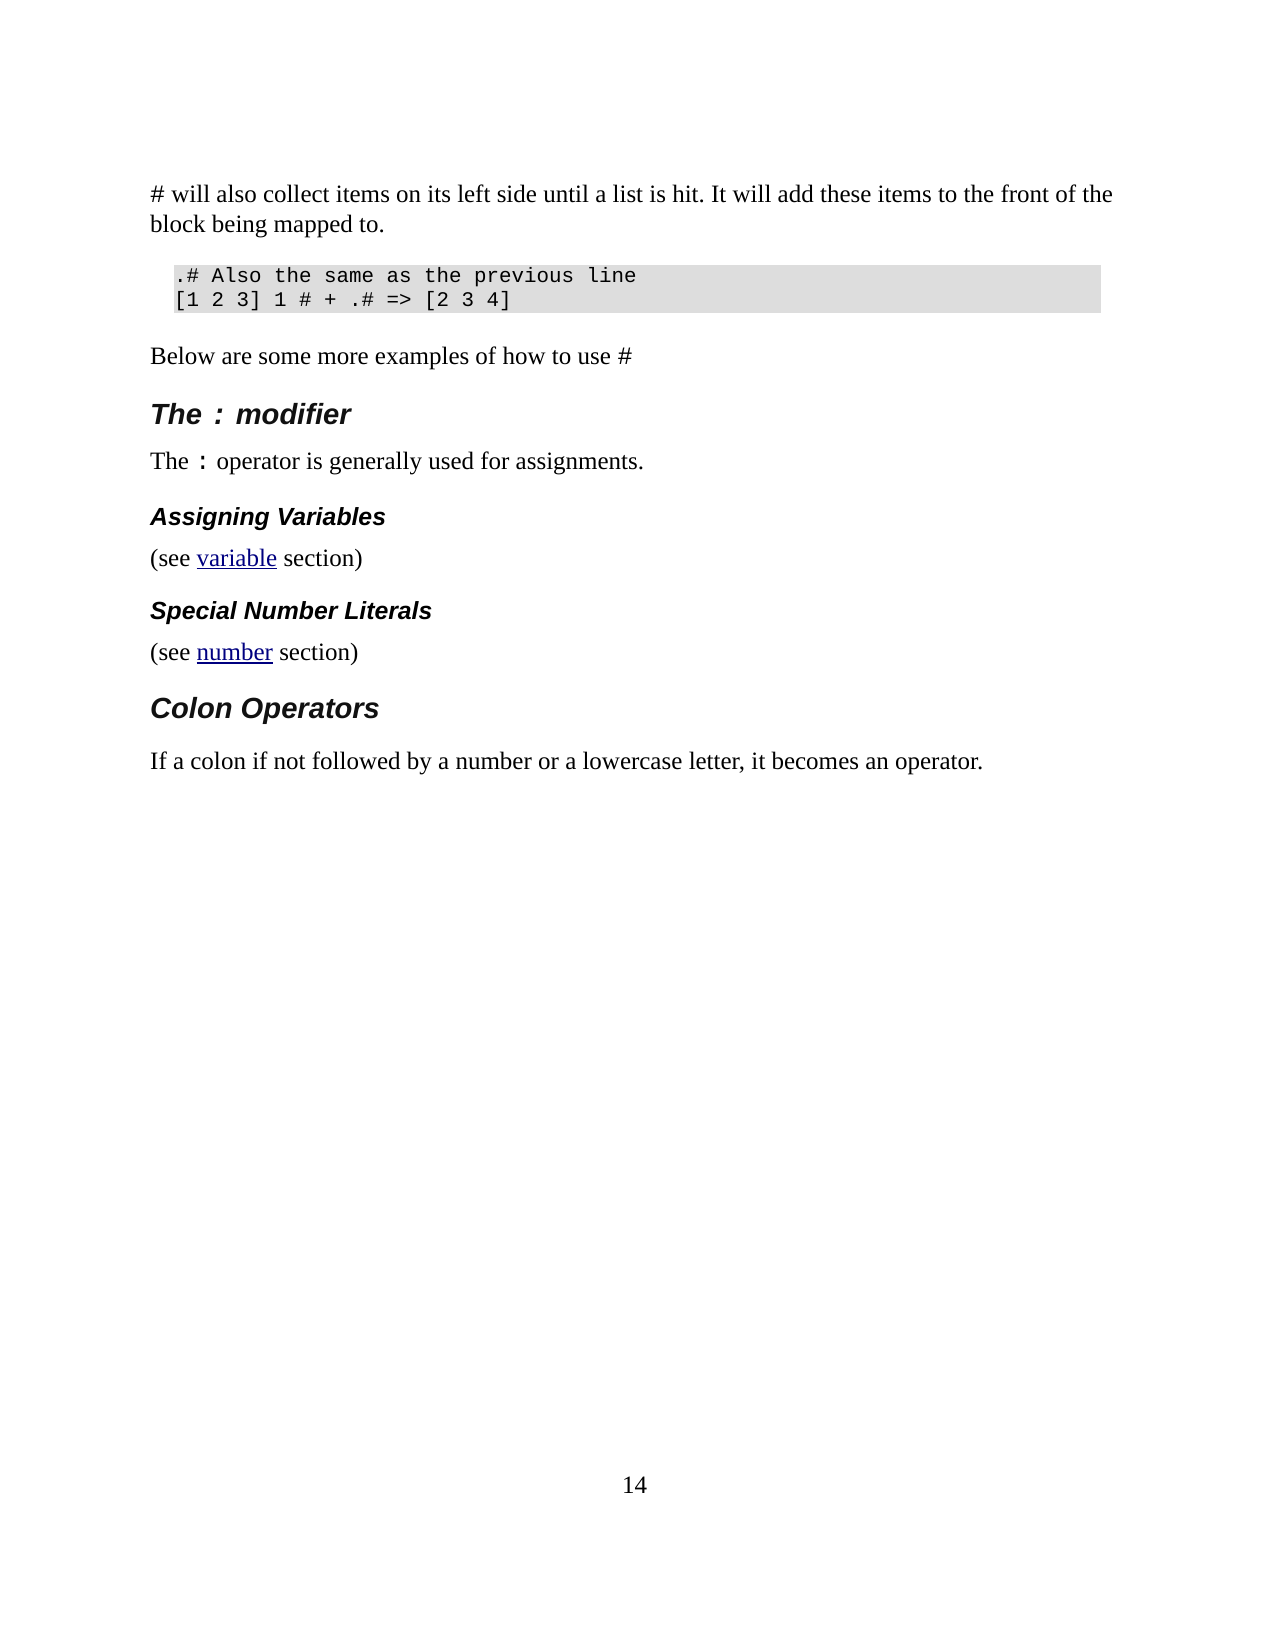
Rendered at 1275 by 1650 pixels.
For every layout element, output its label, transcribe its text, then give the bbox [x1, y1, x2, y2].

text .# Also the same as the previous line [174, 265, 1101, 289]
subtitle Colon Operators [150, 691, 1125, 725]
text (see variable section) [150, 543, 1125, 571]
text Below are some more examples of how to use # [150, 341, 1125, 372]
text [1 2 3] 1 # + .# => [2 3 4] [174, 289, 1101, 313]
subtitle The : modifier [150, 397, 1125, 433]
text The : operator is generally used for assignments. [150, 446, 1125, 477]
subtitle Assigning Variables [150, 502, 1125, 530]
text If a colon if not followed by a number or a lowercase letter, it becomes an operator. [150, 746, 1125, 775]
subtitle Special Number Literals [150, 596, 1125, 625]
text (see number section) [150, 637, 1125, 666]
text # will also collect items on its left side until a list is hit. It will add these items to the front of the block being mapped to. [150, 179, 1125, 238]
